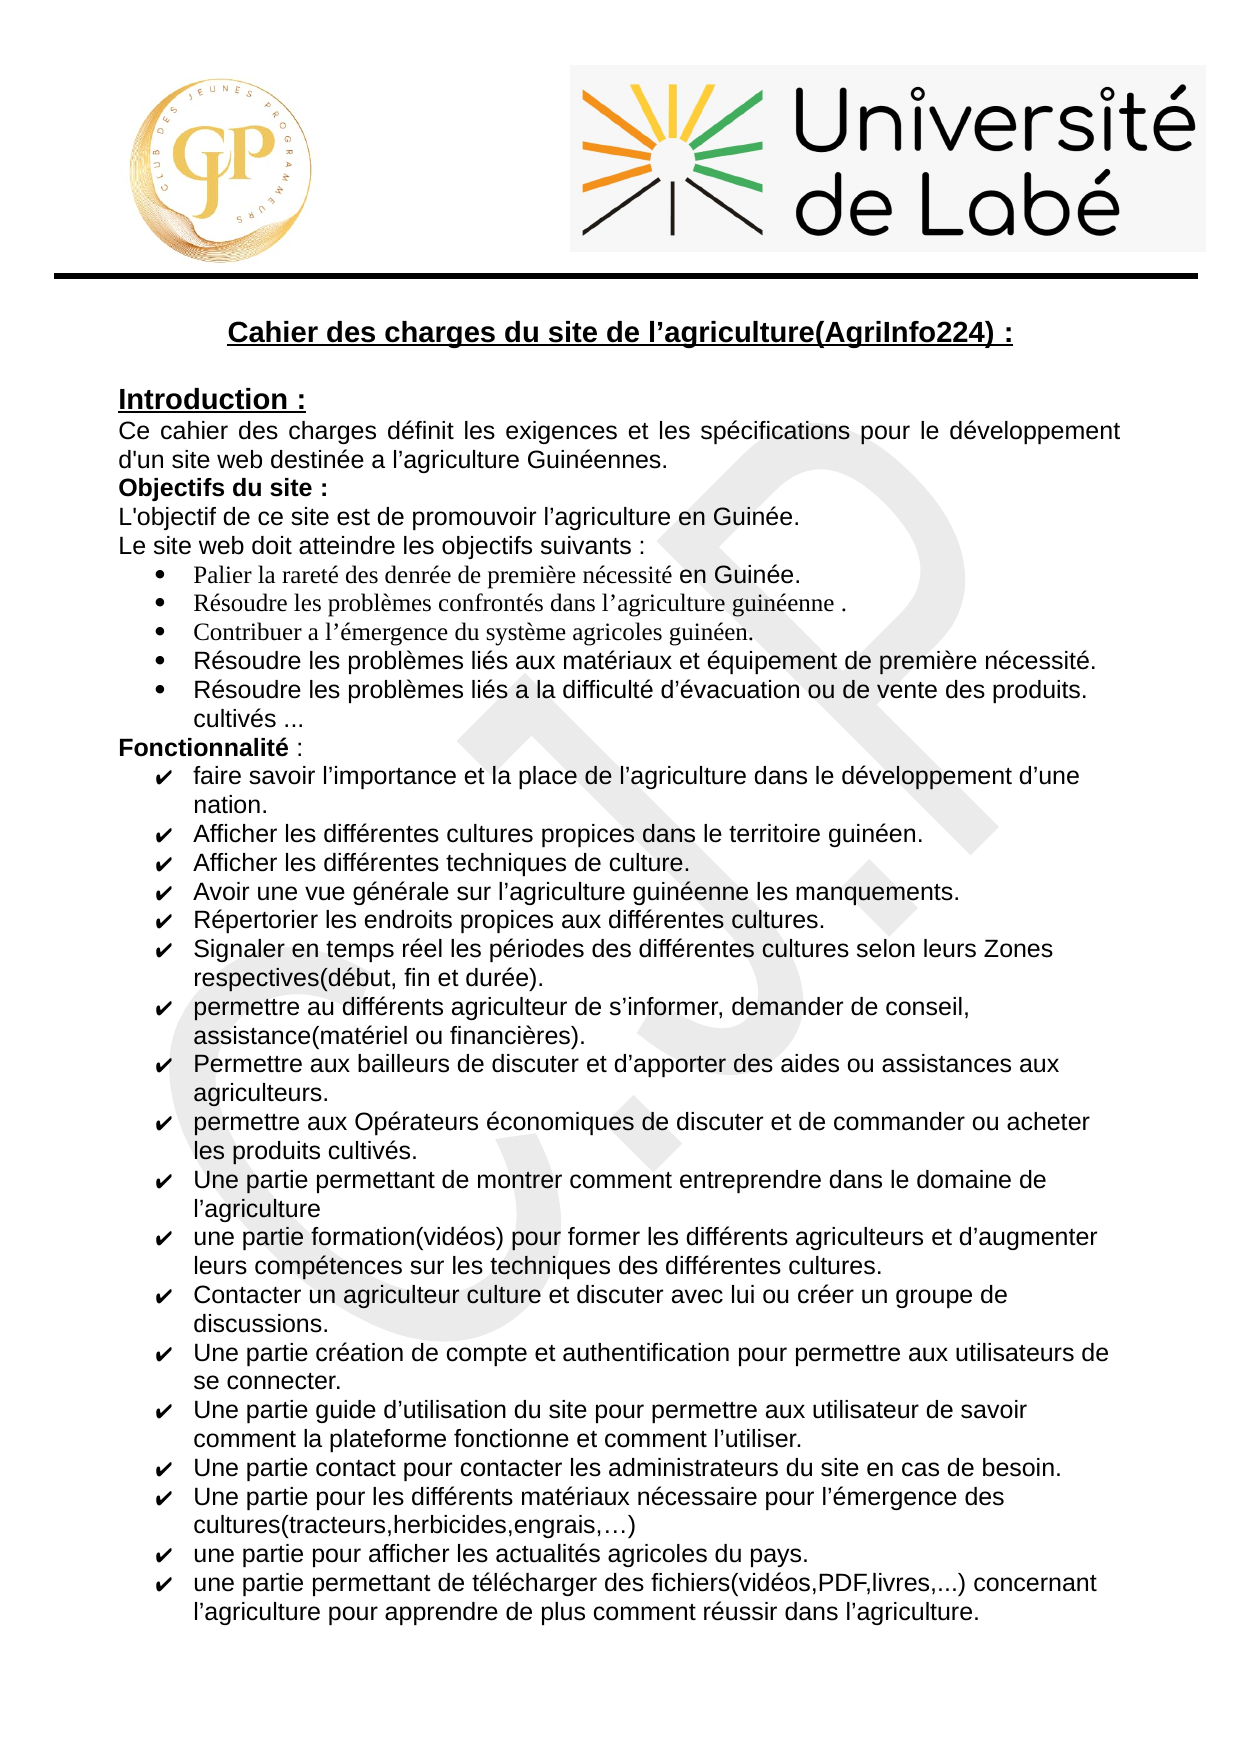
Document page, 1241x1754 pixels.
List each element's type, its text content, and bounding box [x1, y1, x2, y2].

list Avoir une vue générale sur l’agriculture guinéenne les manquements. [156, 877, 699, 905]
text [912, 473, 1122, 502]
list Contribuer a l’émergence du système agricoles guinéen. [156, 617, 760, 646]
list Résoudre les problèmes confrontés dans l’agriculture guinéenne . [958, 588, 1122, 617]
text Introduction : [118, 382, 1122, 416]
list Résoudre les problèmes liés aux matériaux et équipement de première nécessité. [908, 646, 1122, 675]
text Objectifs du site : [118, 473, 723, 502]
list Résoudre les problèmes liés aux matériaux et équipement de première nécessité. [156, 646, 789, 675]
list Contacter un agriculteur culture et discuter avec lui ou créer un groupe de discussions. [156, 1280, 403, 1337]
list une partie permettant de télécharger des fichiers(vidéos,PDF,livres,...) concernant l’agriculture pour apprendre de plus comment réussir dans l’agriculture. [156, 1568, 1122, 1626]
list Résoudre les problèmes liés a la difficulté d’évacuation ou de vente des produits. cultivés ... [529, 675, 846, 732]
list Signaler en temps réel les périodes des différentes cultures selon leurs Zones respectives(début, fin et durée). [156, 934, 758, 992]
list Afficher les différentes techniques de culture. [156, 848, 671, 877]
text Le site web doit atteindre les objectifs suivants : [118, 531, 674, 560]
text [586, 732, 875, 761]
list Afficher les différentes techniques de culture. [702, 848, 1122, 877]
text L'objectif de ce site est de promouvoir l’agriculture en Guinée. [736, 502, 906, 531]
list [790, 617, 895, 646]
list Permettre aux bailleurs de discuter et d’apporter des aides ou assistances aux agriculteurs. [216, 1049, 1122, 1107]
list une partie pour afficher les actualités agricoles du pays. [156, 1539, 1122, 1568]
list Une partie pour les différents matériaux nécessaire pour l’émergence des cultures(tracteurs,herbicides,engrais,…) [156, 1482, 1122, 1539]
list Une partie permettant de montrer comment entreprendre dans le domaine de l’agriculture [156, 1165, 228, 1222]
list Signaler en temps réel les périodes des différentes cultures selon leurs Zones respectives(début, fin et durée). [780, 934, 1122, 992]
list permettre aux Opérateurs économiques de discuter et de commander ou acheter les produits cultivés. [221, 1107, 644, 1165]
text [508, 737, 555, 761]
list permettre au différents agriculteur de s’informer, demander de conseil, assistance(matériel ou financières). [787, 992, 1122, 1049]
list Afficher les différentes cultures propices dans le territoire guinéen. [156, 819, 642, 848]
text [720, 531, 919, 560]
list Contacter un agriculteur culture et discuter avec lui ou créer un groupe de discussions. [481, 1280, 1122, 1337]
list une partie formation(vidéos) pour former les différents agriculteurs et d’augmenter leurs compétences sur les techniques des différentes cultures. [156, 1222, 300, 1280]
list permettre au différents agriculteur de s’informer, demander de conseil, assistance(matériel ou financières). [221, 992, 758, 1049]
list Résoudre les problèmes confrontés dans l’agriculture guinéenne . [156, 588, 731, 617]
list Une partie permettant de montrer comment entreprendre dans le domaine de l’agriculture [250, 1165, 516, 1222]
list Résoudre les problèmes confrontés dans l’agriculture guinéenne . [761, 588, 916, 617]
list Répertorier les endroits propices aux différentes cultures. [156, 905, 728, 934]
list Une partie permettant de montrer comment entreprendre dans le domaine de l’agriculture [551, 1165, 1122, 1222]
list faire savoir l’importance et la place de l’agriculture dans le développement d’une nation. [935, 761, 1122, 819]
list Palier la rareté des denrée de première nécessité en Guinée. [156, 560, 702, 588]
text [906, 732, 1122, 761]
list Une partie contact pour contacter les administrateurs du site en cas de besoin. [156, 1453, 1122, 1482]
list faire savoir l’importance et la place de l’agriculture dans le développement d’une nation. [156, 761, 613, 819]
list Afficher les différentes cultures propices dans le territoire guinéen. [673, 819, 962, 848]
text [955, 531, 1122, 560]
list Une partie guide d’utilisation du site pour permettre aux utilisateur de savoir comment la plateforme fonctionne et comment l’utiliser. [156, 1395, 1122, 1453]
list [937, 617, 1122, 646]
list Palier la rareté des denrée de première nécessité en Guinée. [733, 560, 920, 588]
text Fonctionnalité : [118, 732, 475, 761]
list permettre aux Opérateurs économiques de discuter et de commander ou acheter les produits cultivés. [156, 1107, 198, 1165]
list permettre au différents agriculteur de s’informer, demander de conseil, assistance(matériel ou financières). [156, 992, 196, 1049]
list Palier la rareté des denrée de première nécessité en Guinée. [964, 560, 1122, 588]
list une partie formation(vidéos) pour former les différents agriculteurs et d’augmenter leurs compétences sur les techniques des différentes cultures. [300, 1222, 516, 1280]
list Répertorier les endroits propices aux différentes cultures. [893, 905, 1122, 934]
list une partie formation(vidéos) pour former les différents agriculteurs et d’augmenter leurs compétences sur les techniques des différentes cultures. [549, 1222, 1122, 1280]
list Avoir une vue générale sur l’agriculture guinéenne les manquements. [731, 877, 853, 905]
list Une partie création de compte et authentification pour permettre aux utilisateurs de se connecter. [156, 1337, 1122, 1395]
picture [120, 67, 321, 269]
list Afficher les différentes cultures propices dans le territoire guinéen. [979, 819, 1122, 848]
list faire savoir l’importance et la place de l’agriculture dans le développement d’une nation. [615, 761, 933, 819]
picture [569, 65, 1207, 252]
text Cahier des charges du site de l’agriculture(AgriInfo224) : [118, 315, 1122, 349]
list Avoir une vue générale sur l’agriculture guinéenne les manquements. [889, 877, 1122, 905]
text L'objectif de ce site est de promouvoir l’agriculture en Guinée. [938, 502, 1122, 531]
text L'objectif de ce site est de promouvoir l’agriculture en Guinée. [118, 502, 694, 531]
list Répertorier les endroits propices aux différentes cultures. [758, 905, 885, 934]
list Résoudre les problèmes liés a la difficulté d’évacuation ou de vente des produits. cultivés ... [878, 675, 1122, 732]
list Résoudre les problèmes liés a la difficulté d’évacuation ou de vente des produits. cultivés ... [156, 675, 521, 732]
text [765, 473, 882, 502]
text Ce cahier des charges définit les exigences et les spécifications pour le développement d'un site web destinée a l’agriculture Guinéennes. [118, 416, 1122, 473]
list permettre aux Opérateurs économiques de discuter et de commander ou acheter les produits cultivés. [647, 1107, 1122, 1165]
